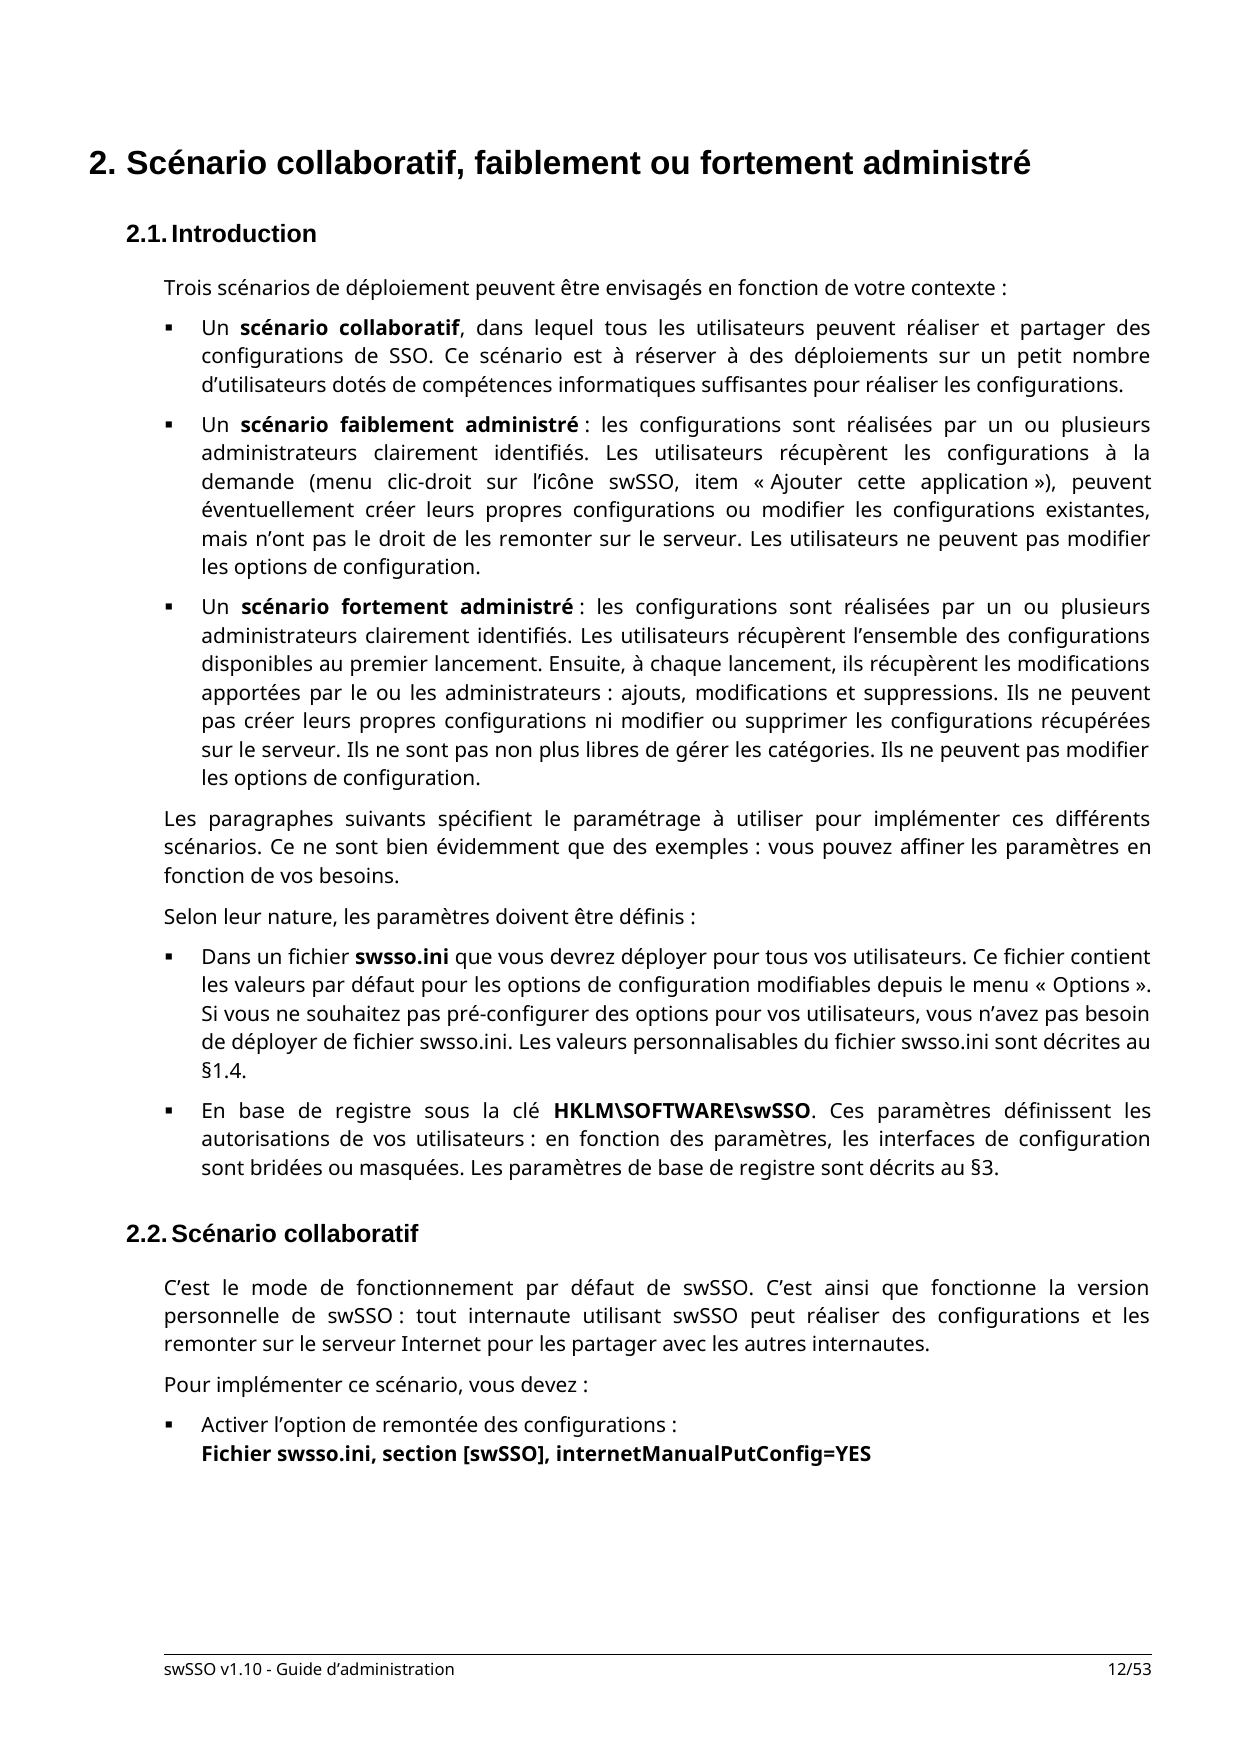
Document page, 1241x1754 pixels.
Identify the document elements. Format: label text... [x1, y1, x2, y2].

list En base de registre sous la clé HKLM\SOFTWARE\swSSO. Ces paramètres définissent les autorisations de vos utilisateurs : en fonction des paramètres, les interfaces de configuration sont bridées ou masquées. Les paramètres de base de registre sont décrits au §3. [164, 1096, 1152, 1181]
subtitle Introduction [126, 219, 1152, 248]
text C’est le mode de fonctionnement par défaut de swSSO. C’est ainsi que fonctionne la version personnelle de swSSO : tout internaute utilisant swSSO peut réaliser des configurations et les remonter sur le serveur Internet pour les partager avec les autres internautes. [164, 1273, 1152, 1358]
list Un scénario fortement administré : les configurations sont réalisées par un ou plusieurs administrateurs clairement identifiés. Les utilisateurs récupèrent l’ensemble des configurations disponibles au premier lancement. Ensuite, à chaque lancement, ils récupèrent les modifications apportées par le ou les administrateurs : ajouts, modifications et suppressions. Ils ne peuvent pas créer leurs propres configurations ni modifier ou supprimer les configurations récupérées sur le serveur. Ils ne sont pas non plus libres de gérer les catégories. Ils ne peuvent pas modifier les options de configuration. [164, 592, 1152, 792]
subtitle Scénario collaboratif, faiblement ou fortement administré [89, 143, 1152, 182]
list Un scénario collaboratif, dans lequel tous les utilisateurs peuvent réaliser et partager des configurations de SSO. Ce scénario est à réserver à des déploiements sur un petit nombre d’utilisateurs dotés de compétences informatiques suffisantes pour réaliser les configurations. [164, 313, 1152, 398]
text Les paragraphes suivants spécifient le paramétrage à utiliser pour implémenter ces différents scénarios. Ce ne sont bien évidemment que des exemples : vous pouvez affiner les paramètres en fonction de vos besoins. [164, 804, 1152, 889]
subtitle Scénario collaboratif [126, 1219, 1152, 1248]
list Activer l’option de remontée des configurations : [164, 1411, 1152, 1439]
text Trois scénarios de déploiement peuvent être envisagés en fonction de votre contexte : [164, 273, 1152, 301]
text Selon leur nature, les paramètres doivent être définis : [164, 902, 1152, 930]
text Fichier swsso.ini, section [swSSO], internetManualPutConfig=YES [201, 1439, 1152, 1467]
list Un scénario faiblement administré : les configurations sont réalisées par un ou plusieurs administrateurs clairement identifiés. Les utilisateurs récupèrent les configurations à la demande (menu clic-droit sur l’icône swSSO, item « Ajouter cette application »), peuvent éventuellement créer leurs propres configurations ou modifier les configurations existantes, mais n’ont pas le droit de les remonter sur le serveur. Les utilisateurs ne peuvent pas modifier les options de configuration. [164, 410, 1152, 581]
text Pour implémenter ce scénario, vous devez : [164, 1370, 1152, 1399]
list Dans un fichier swsso.ini que vous devrez déployer pour tous vos utilisateurs. Ce fichier contient les valeurs par défaut pour les options de configuration modifiables depuis le menu « Options ». Si vous ne souhaitez pas pré-configurer des options pour vos utilisateurs, vous n’avez pas besoin de déployer de fichier swsso.ini. Les valeurs personnalisables du fichier swsso.ini sont décrites au §1.4. [164, 942, 1152, 1084]
